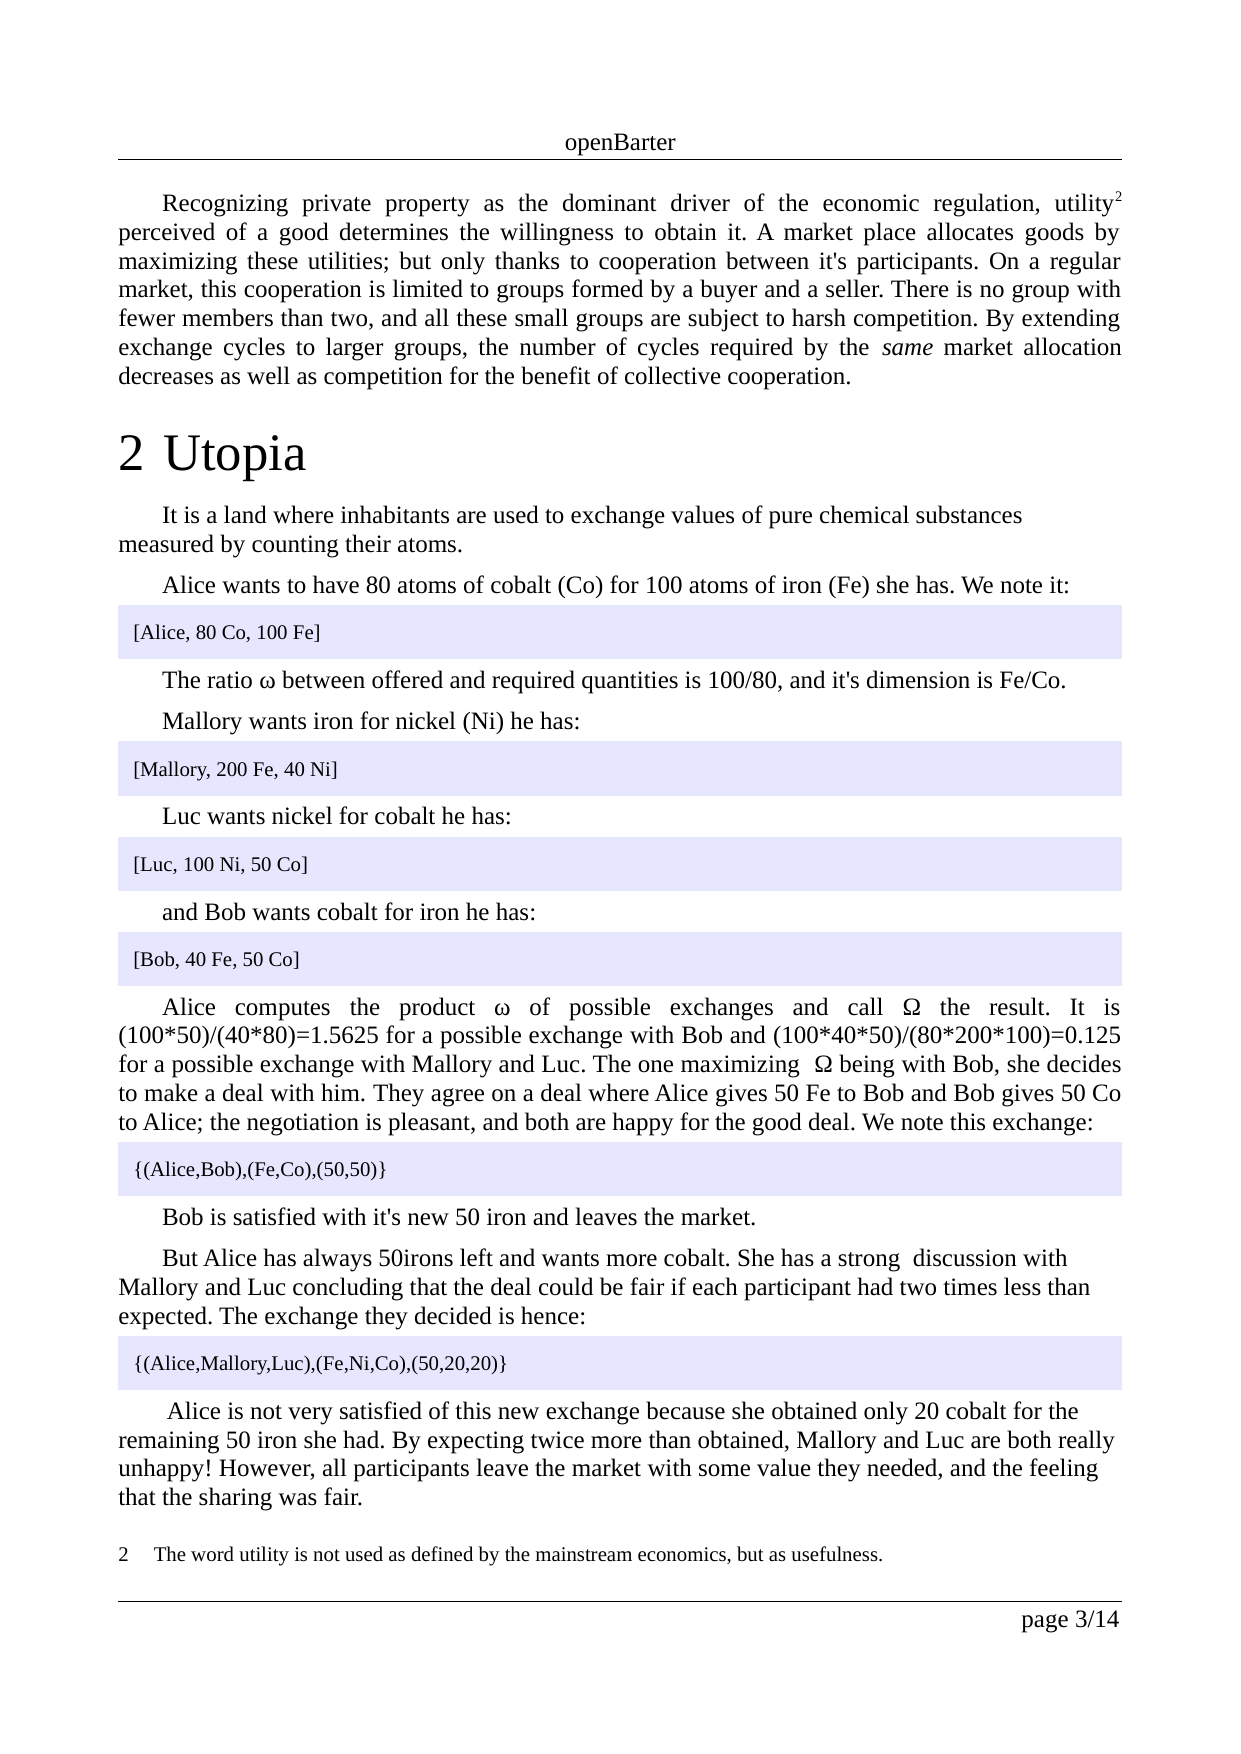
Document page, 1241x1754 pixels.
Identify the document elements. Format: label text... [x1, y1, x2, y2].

text It is a land where inhabitants are used to exchange values of pure chemical substances measured by counting their atoms. [118, 500, 1122, 557]
text Alice computes the product ω of possible exchanges and call Ω the result. It is (100*50)/(40*80)=1.5625 for a possible exchange with Bob and (100*40*50)/(80*200*100)=0.125 for a possible exchange with Mallory and Luc. The one maximizing Ω being with Bob, she decides to make a deal with him. They agree on a deal where Alice gives 50 Fe to Bob and Bob gives 50 Co to Alice; the negotiation is pleasant, and both are happy for the good deal. We note this exchange: [118, 992, 1122, 1136]
text Recognizing private property as the dominant driver of the economic regulation, utility perceived of a good determines the willingness to obtain it. A market place allocates goods by maximizing these utilities; but only thanks to cooperation between it's participants. On a regular market, this cooperation is limited to groups formed by a buyer and a seller. There is no group with fewer members than two, and all these small groups are subject to harsh competition. By extending exchange cycles to larger groups, the number of cycles required by the same market allocation decreases as well as competition for the benefit of collective cooperation. [118, 188, 1122, 389]
text Alice wants to have 80 atoms of cobalt (Co) for 100 atoms of iron (Fe) she has. We note it: [118, 570, 1122, 599]
text {(Alice,Mallory,Luc),(Fe,Ni,Co),(50,20,20)} [130, 1348, 1110, 1378]
text Alice is not very satisfied of this new exchange because she obtained only 20 cobalt for the remaining 50 iron she had. By expecting twice more than obtained, Mallory and Luc are both really unhappy! However, all participants leave the market with some value they needed, and the feeling that the sharing was fair. [118, 1396, 1122, 1511]
text and Bob wants cobalt for iron he has: [118, 897, 1122, 925]
text Bob is satisfied with it's new 50 iron and leaves the market. [118, 1202, 1122, 1231]
text Luc wants nickel for cobalt he has: [118, 801, 1122, 830]
subtitle Utopia [118, 421, 1122, 482]
text {(Alice,Bob),(Fe,Co),(50,50)} [130, 1154, 1110, 1184]
text The ratio ω between offered and required quantities is 100/80, and it's dimension is Fe/Co. [118, 665, 1122, 694]
text But Alice has always 50irons left and wants more cobalt. She has a strong discussion with Mallory and Luc concluding that the deal could be fair if each participant had two times less than expected. The exchange they decided is hence: [118, 1243, 1122, 1329]
text [Mallory, 200 Fe, 40 Ni] [130, 754, 1110, 783]
text Mallory wants iron for nickel (Ni) he has: [118, 706, 1122, 735]
text [Luc, 100 Ni, 50 Co] [130, 849, 1110, 879]
text The word utility is not used as defined by the mainstream economics, but as usefulness. [118, 1542, 1122, 1566]
text [Alice, 80 Co, 100 Fe] [130, 617, 1110, 647]
text [Bob, 40 Fe, 50 Co] [130, 944, 1110, 974]
